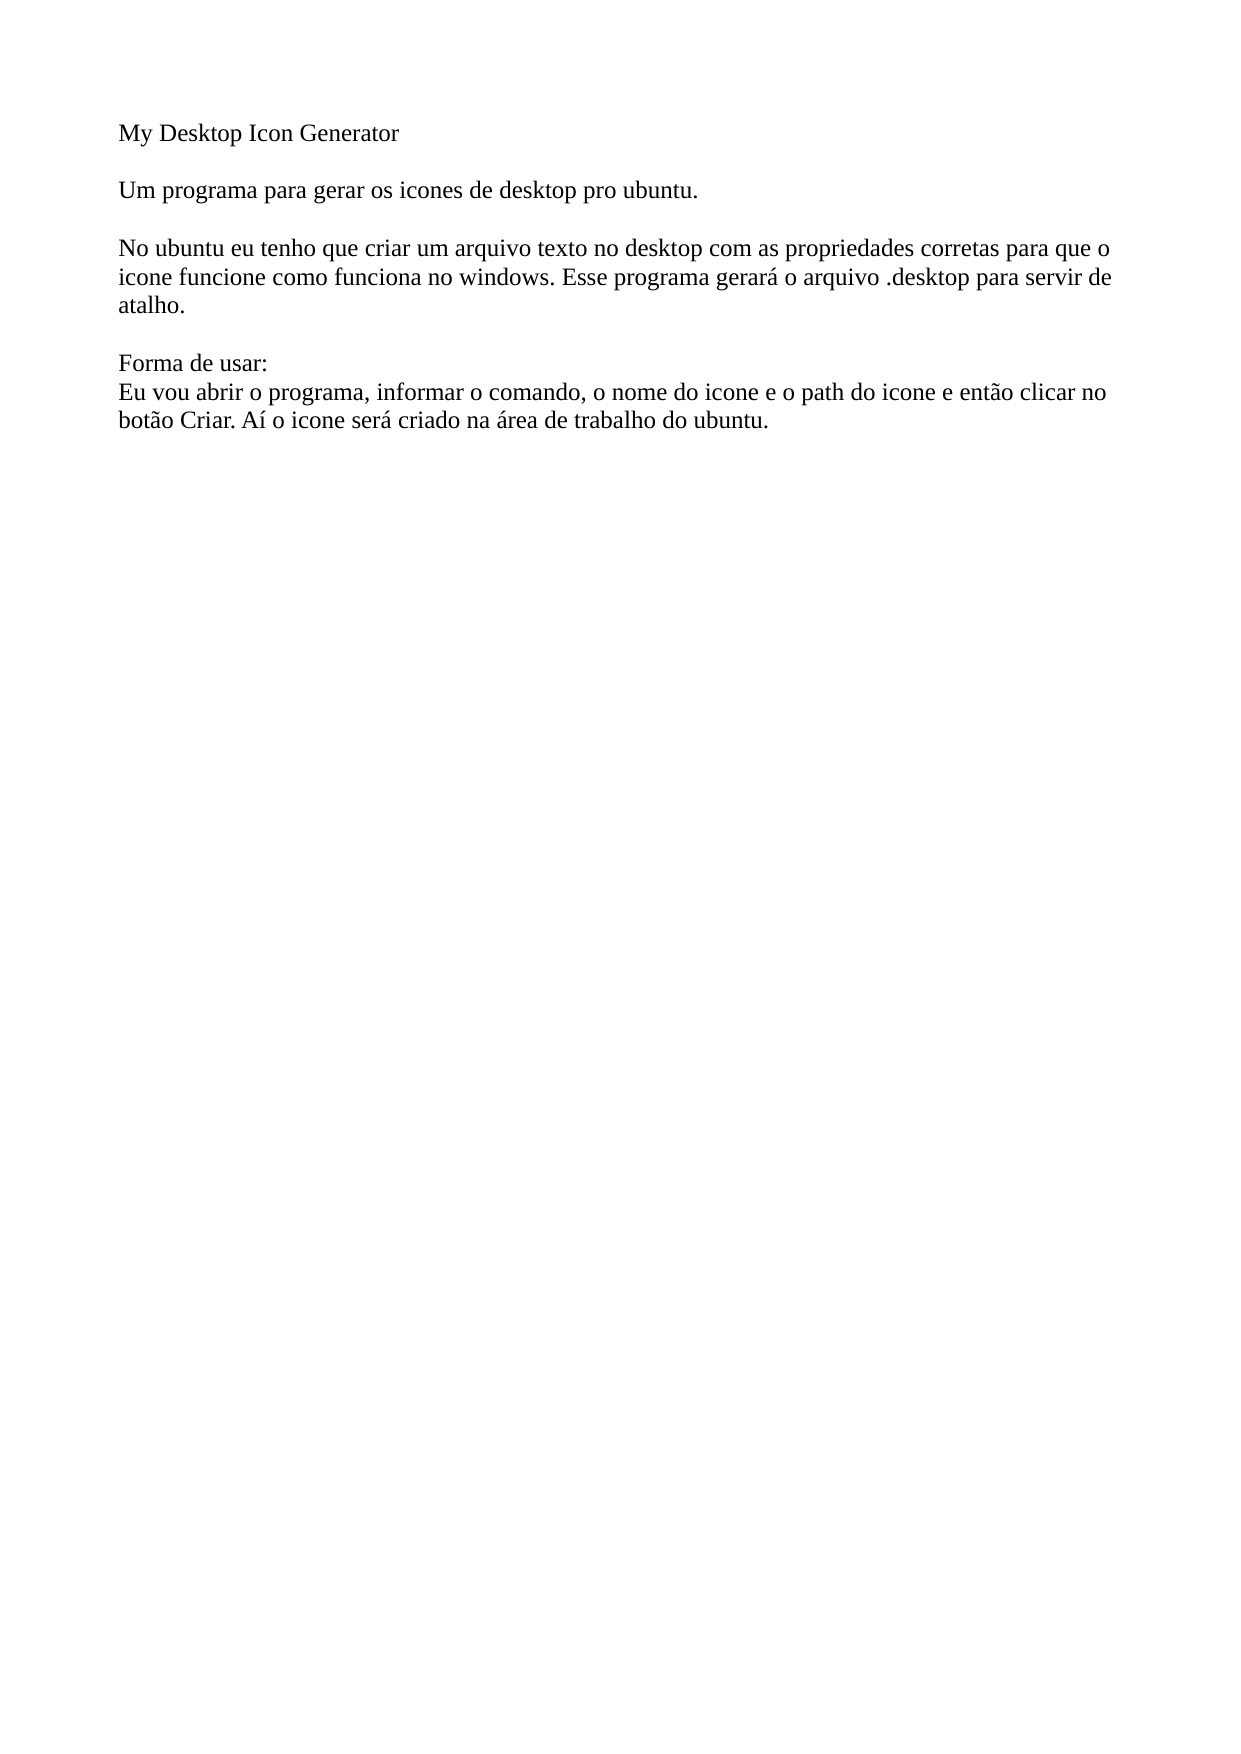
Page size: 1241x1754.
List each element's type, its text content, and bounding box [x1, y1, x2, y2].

text Eu vou abrir o programa, informar o comando, o nome do icone e o path do icone e então clicar no botão Criar. Aí o icone será criado na área de trabalho do ubuntu. [118, 377, 1122, 434]
text No ubuntu eu tenho que criar um arquivo texto no desktop com as propriedades corretas para que o icone funcione como funciona no windows. Esse programa gerará o arquivo .desktop para servir de atalho. [118, 233, 1122, 319]
text Forma de usar: [118, 348, 1122, 377]
text Um programa para gerar os icones de desktop pro ubuntu. [118, 176, 1122, 204]
text My Desktop Icon Generator [118, 118, 1122, 147]
